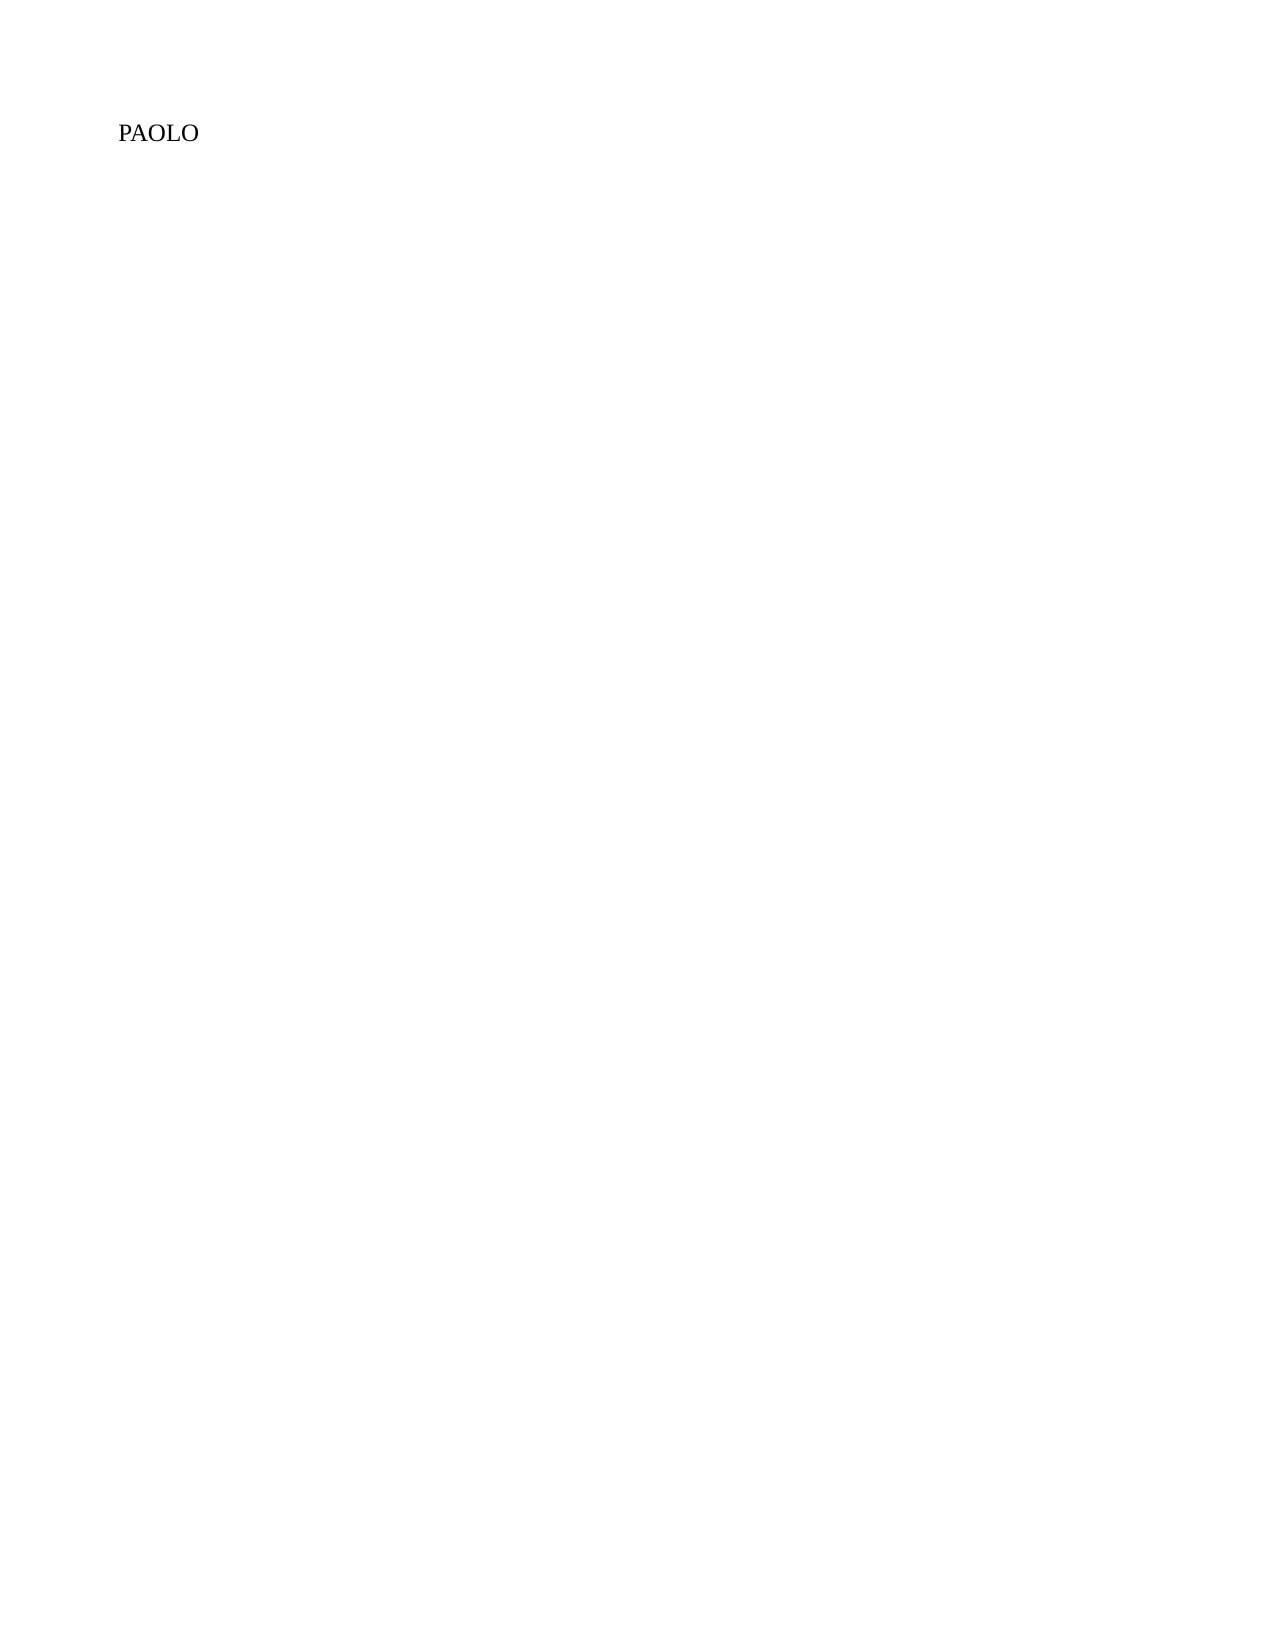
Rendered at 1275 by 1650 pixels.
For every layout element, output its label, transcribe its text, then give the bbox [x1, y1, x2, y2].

text PAOLO [118, 118, 1157, 147]
